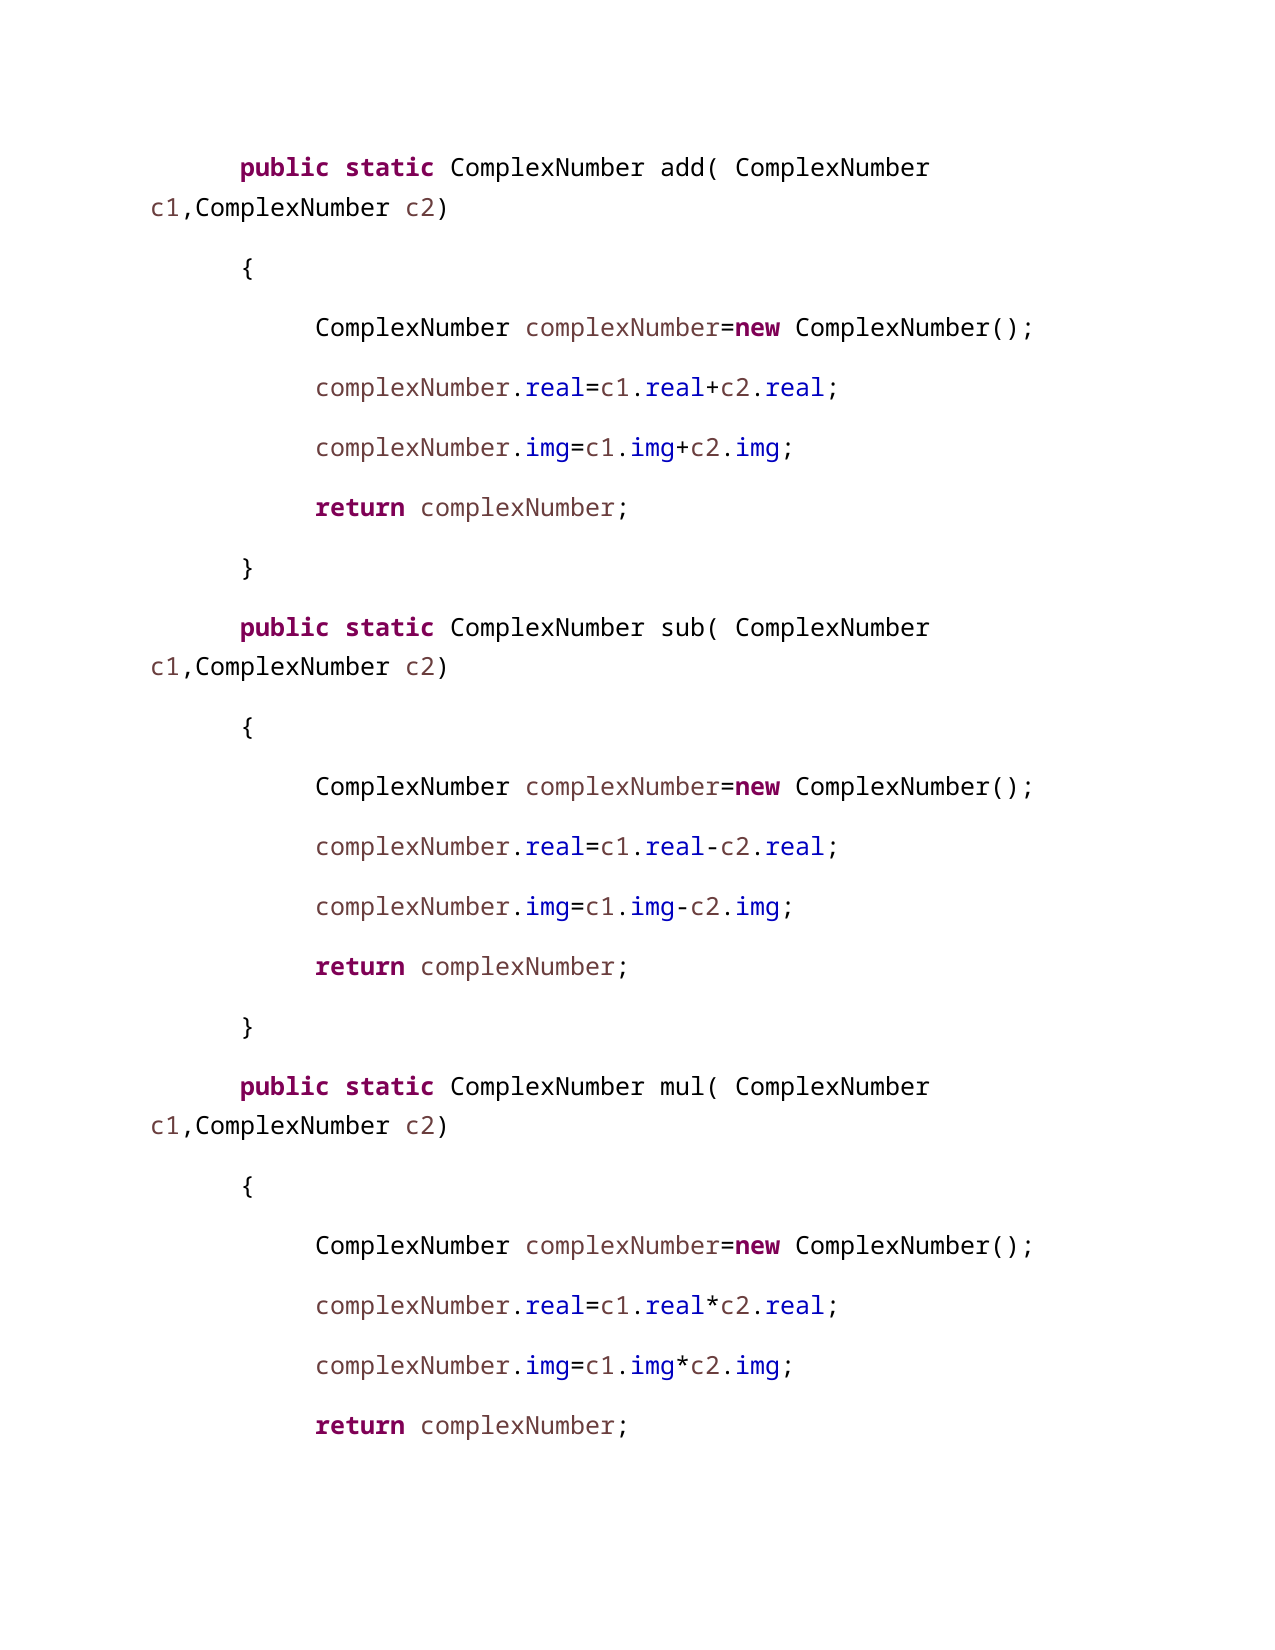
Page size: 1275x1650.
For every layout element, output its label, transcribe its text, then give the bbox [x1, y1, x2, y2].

text ComplexNumber complexNumber=new ComplexNumber(); [150, 768, 1125, 802]
text return complexNumber; [150, 489, 1125, 523]
text public static ComplexNumber mul( ComplexNumber c1,ComplexNumber c2) [150, 1068, 1125, 1142]
text public static ComplexNumber sub( ComplexNumber c1,ComplexNumber c2) [150, 609, 1125, 682]
text { [150, 708, 1125, 742]
text complexNumber.img=c1.img+c2.img; [150, 429, 1125, 463]
text complexNumber.real=c1.real+c2.real; [150, 369, 1125, 403]
text return complexNumber; [150, 1407, 1125, 1442]
text } [150, 549, 1125, 583]
text { [150, 249, 1125, 283]
text public static ComplexNumber add( ComplexNumber c1,ComplexNumber c2) [150, 150, 1125, 223]
text return complexNumber; [150, 948, 1125, 982]
text { [150, 1167, 1125, 1202]
text complexNumber.img=c1.img*c2.img; [150, 1347, 1125, 1382]
text ComplexNumber complexNumber=new ComplexNumber(); [150, 1227, 1125, 1262]
text complexNumber.real=c1.real-c2.real; [150, 828, 1125, 862]
text complexNumber.img=c1.img-c2.img; [150, 888, 1125, 922]
text complexNumber.real=c1.real*c2.real; [150, 1287, 1125, 1322]
text } [150, 1008, 1125, 1042]
text ComplexNumber complexNumber=new ComplexNumber(); [150, 309, 1125, 343]
